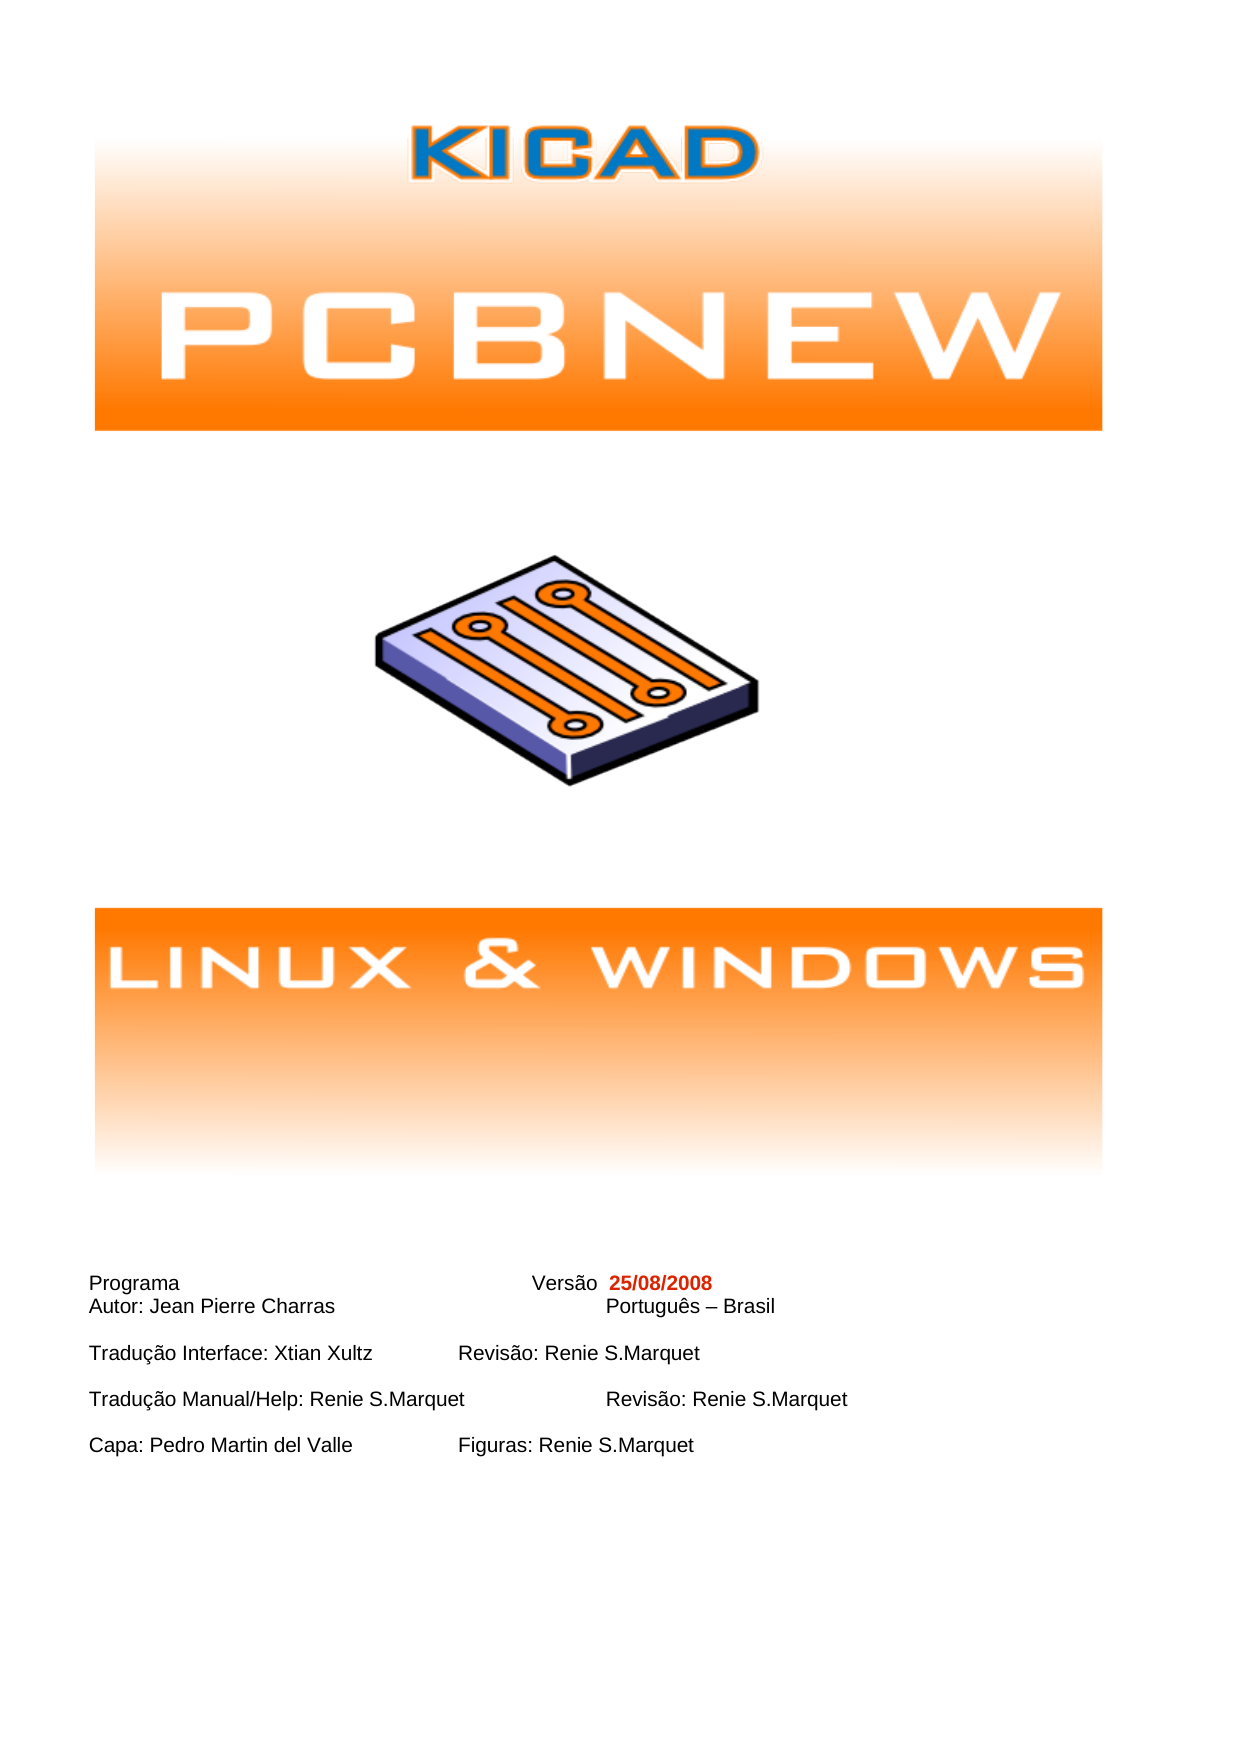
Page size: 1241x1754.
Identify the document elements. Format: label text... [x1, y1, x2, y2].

text Autor: Jean Pierre Charras Português – Brasil [88, 1295, 1152, 1318]
text Tradução Interface: Xtian Xultz Revisão: Renie S.Marquet [88, 1341, 1152, 1364]
text Tradução Manual/Help: Renie S.Marquet Revisão: Renie S.Marquet [88, 1388, 1152, 1411]
text Programa Versão 25/08/2008 [88, 1272, 1152, 1295]
text Capa: Pedro Martin del Valle Figuras: Renie S.Marquet [88, 1434, 1152, 1457]
picture [94, 88, 1103, 1221]
